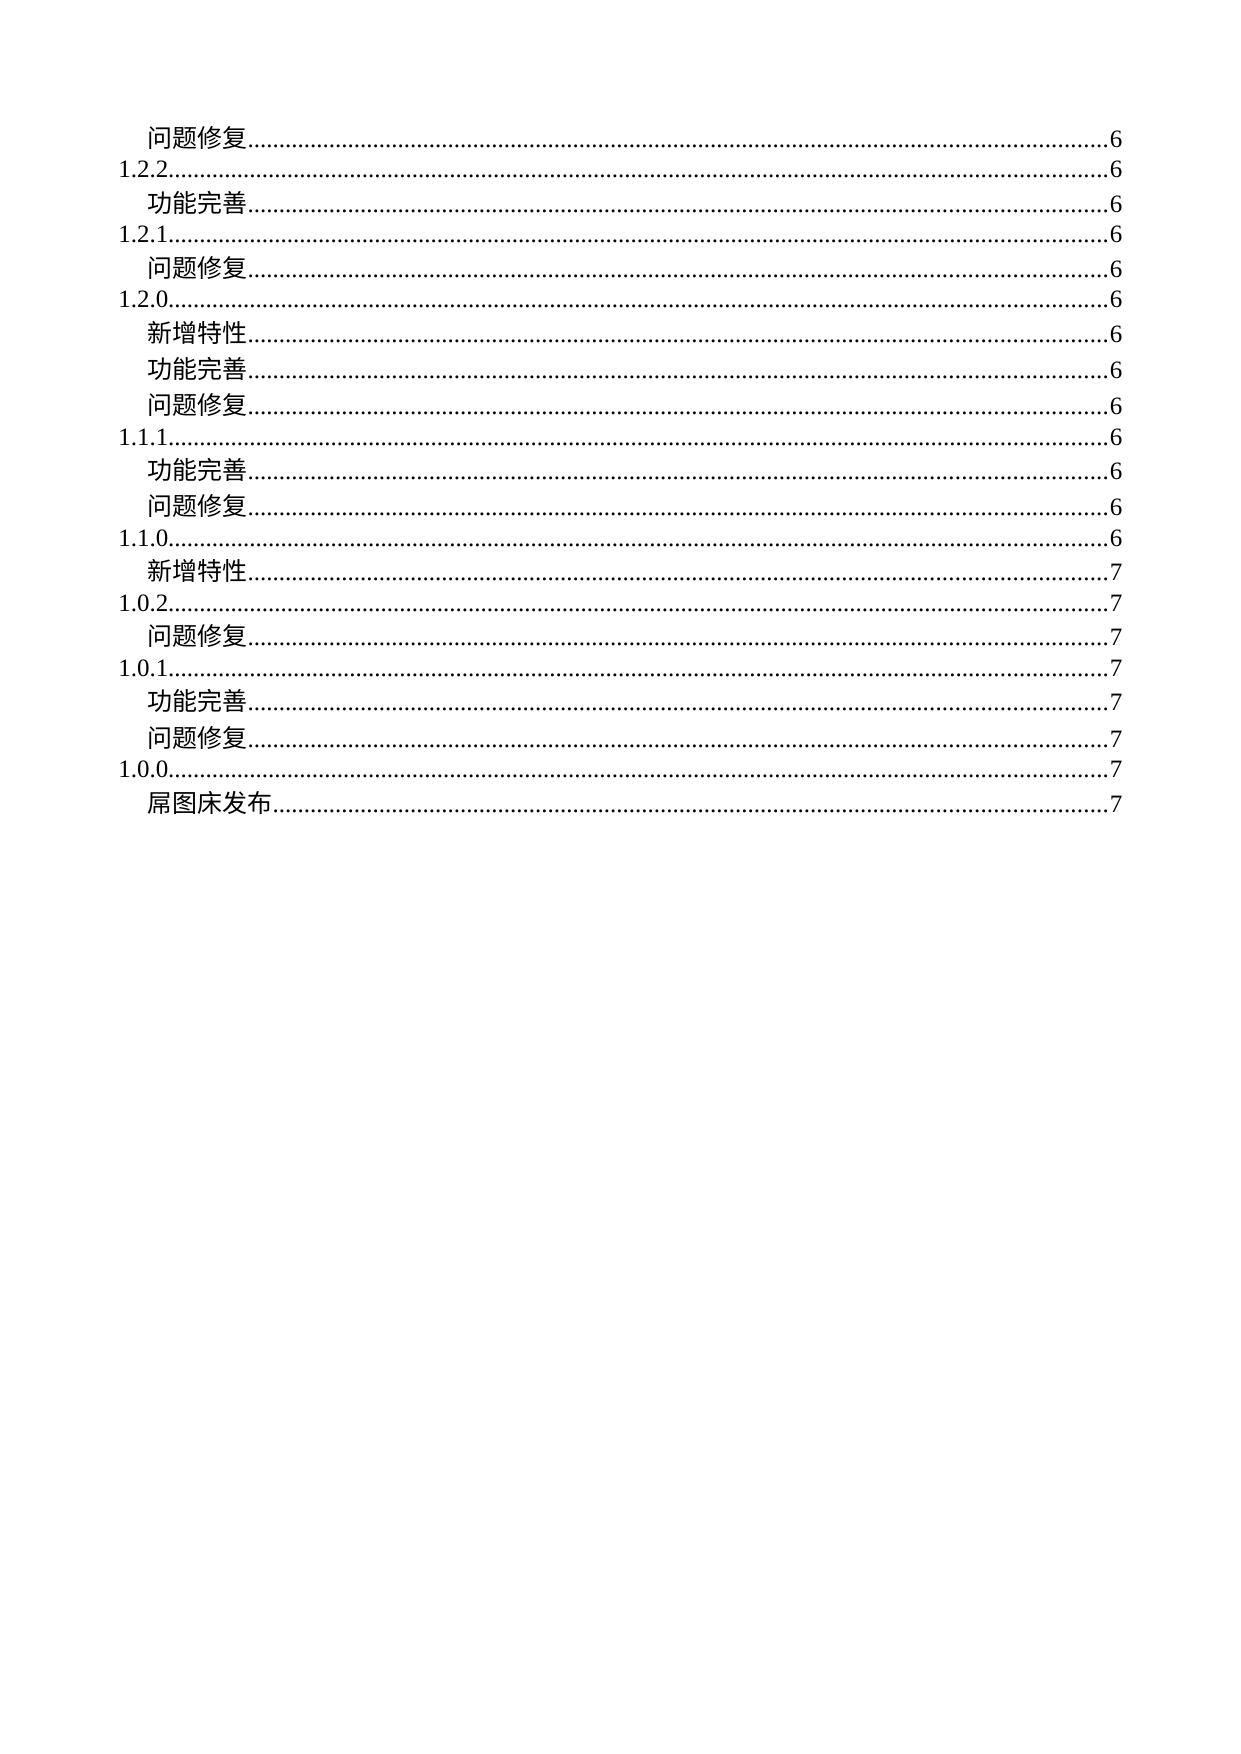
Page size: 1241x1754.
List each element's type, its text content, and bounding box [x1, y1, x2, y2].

text 问题修复 6 [148, 118, 1122, 154]
text 1.0.1 7 [118, 653, 1122, 682]
text 功能完善 6 [148, 349, 1122, 386]
text 功能完善 7 [148, 682, 1122, 718]
text 1.2.0 6 [118, 284, 1122, 313]
text 问题修复 7 [148, 617, 1122, 653]
text 1.2.1 6 [118, 219, 1122, 248]
text 新增特性 7 [148, 552, 1122, 588]
text 问题修复 6 [148, 248, 1122, 284]
text 1.1.1 6 [118, 422, 1122, 451]
text 功能完善 6 [148, 183, 1122, 219]
text 屌图床发布 7 [148, 783, 1122, 819]
text 问题修复 6 [148, 487, 1122, 523]
text 新增特性 6 [148, 313, 1122, 349]
text 问题修复 6 [148, 386, 1122, 422]
text 问题修复 7 [148, 718, 1122, 754]
text 1.0.0 7 [118, 754, 1122, 783]
text 功能完善 6 [148, 451, 1122, 487]
text 1.2.2 6 [118, 154, 1122, 183]
text 1.1.0 6 [118, 523, 1122, 552]
text 1.0.2 7 [118, 588, 1122, 617]
